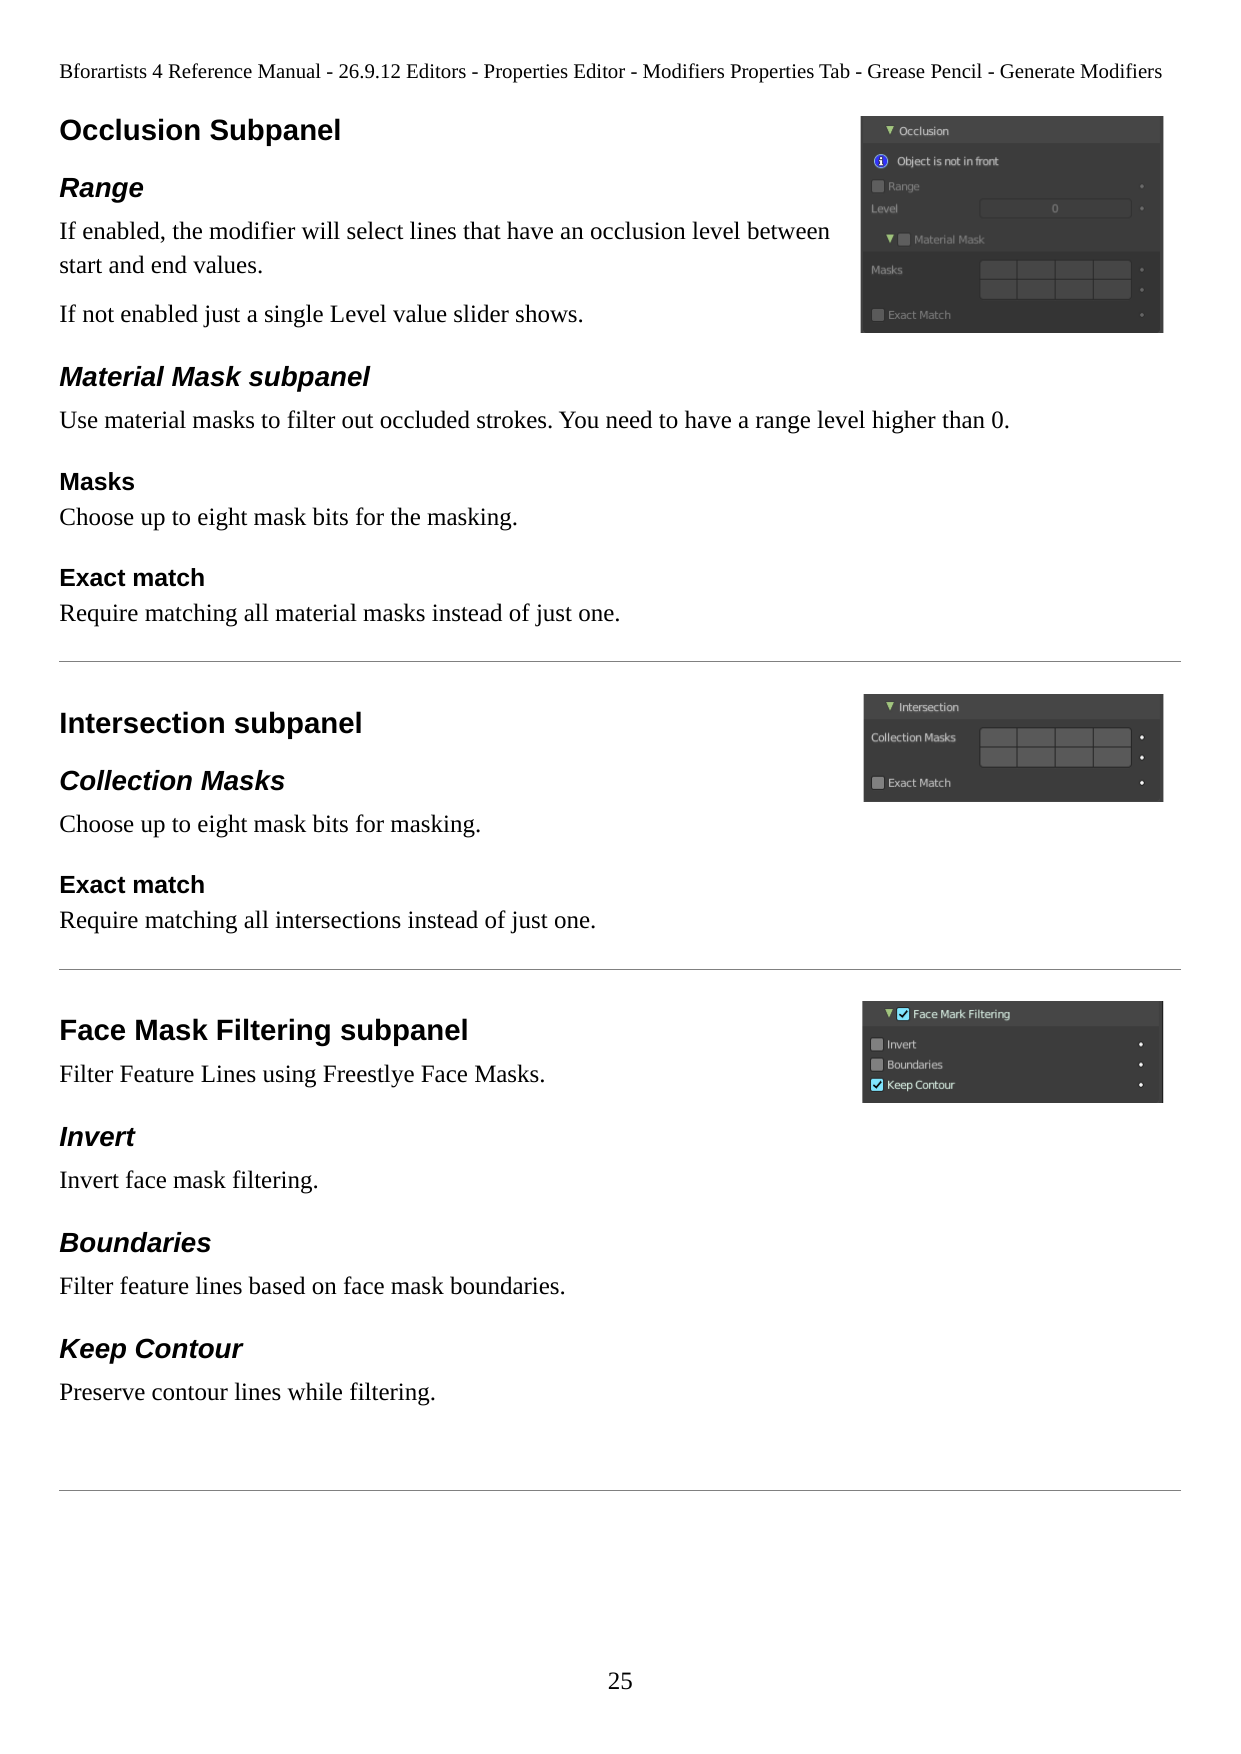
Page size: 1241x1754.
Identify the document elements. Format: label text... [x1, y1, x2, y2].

subtitle [1164, 1013, 1181, 1047]
subtitle Exact match [59, 563, 1181, 592]
picture [860, 116, 1164, 333]
subtitle Face Mask Filtering subpanel [59, 1013, 862, 1047]
subtitle Boundaries [59, 1227, 1181, 1259]
text If enabled, the modifier will select lines that have an occlusion level between start and end values. [59, 216, 860, 279]
subtitle [1164, 171, 1181, 203]
text If not enabled just a single Level value slider shows. [59, 299, 860, 328]
text Require matching all intersections instead of just one. [59, 905, 1181, 934]
subtitle Occlusion Subpanel [59, 113, 1181, 146]
text Choose up to eight mask bits for masking. [59, 809, 1181, 838]
text Use material masks to filter out occluded strokes. You need to have a range level higher than 0. [59, 405, 1181, 434]
subtitle Invert [59, 1121, 1181, 1153]
picture [862, 1001, 1164, 1103]
text Filter feature lines based on face mask boundaries. [59, 1271, 1181, 1300]
text Choose up to eight mask bits for the masking. [59, 502, 1181, 530]
subtitle [1164, 764, 1181, 796]
subtitle Material Mask subpanel [59, 361, 1181, 393]
subtitle Collection Masks [59, 764, 863, 796]
text Filter Feature Lines using Freestlye Face Masks. [59, 1059, 862, 1088]
text Invert face mask filtering. [59, 1165, 1181, 1194]
subtitle Exact match [59, 870, 1181, 899]
subtitle Range [59, 171, 860, 203]
text Require matching all material masks instead of just one. [59, 598, 1181, 627]
subtitle Keep Contour [59, 1333, 1181, 1364]
subtitle Masks [59, 467, 1181, 495]
subtitle [1164, 706, 1181, 739]
picture [863, 694, 1164, 802]
subtitle Intersection subpanel [59, 706, 863, 739]
text Preserve contour lines while filtering. [59, 1377, 1181, 1406]
